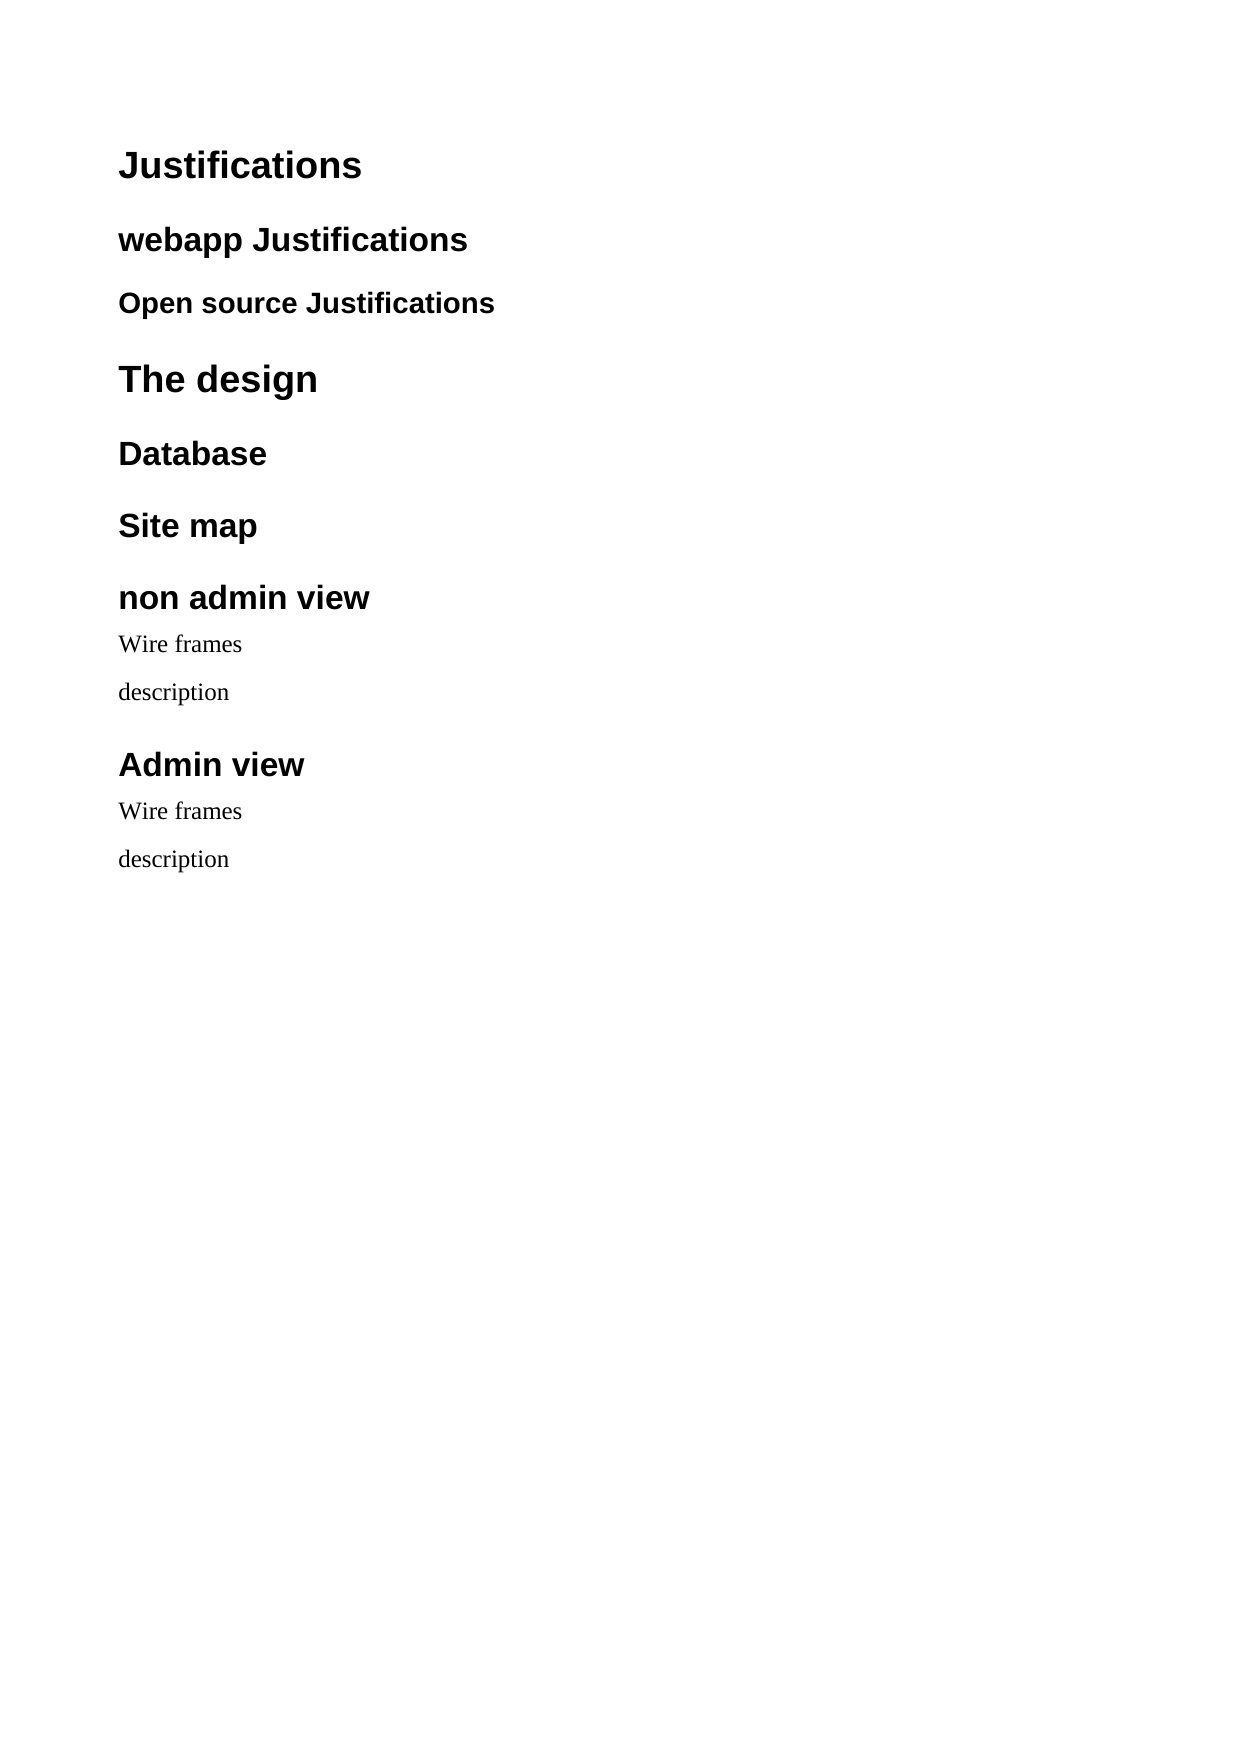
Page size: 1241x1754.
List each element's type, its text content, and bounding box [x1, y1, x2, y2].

subtitle Admin view [118, 745, 1122, 784]
subtitle The design [118, 357, 1122, 401]
subtitle Site map [118, 506, 1122, 545]
text description [118, 844, 1122, 873]
subtitle Justifications [118, 143, 1122, 187]
text description [118, 677, 1122, 706]
subtitle Open source Justifications [118, 286, 1122, 319]
subtitle webapp Justifications [118, 220, 1122, 259]
subtitle Database [118, 434, 1122, 473]
text Wire frames [118, 629, 1122, 658]
text Wire frames [118, 796, 1122, 825]
subtitle non admin view [118, 578, 1122, 617]
